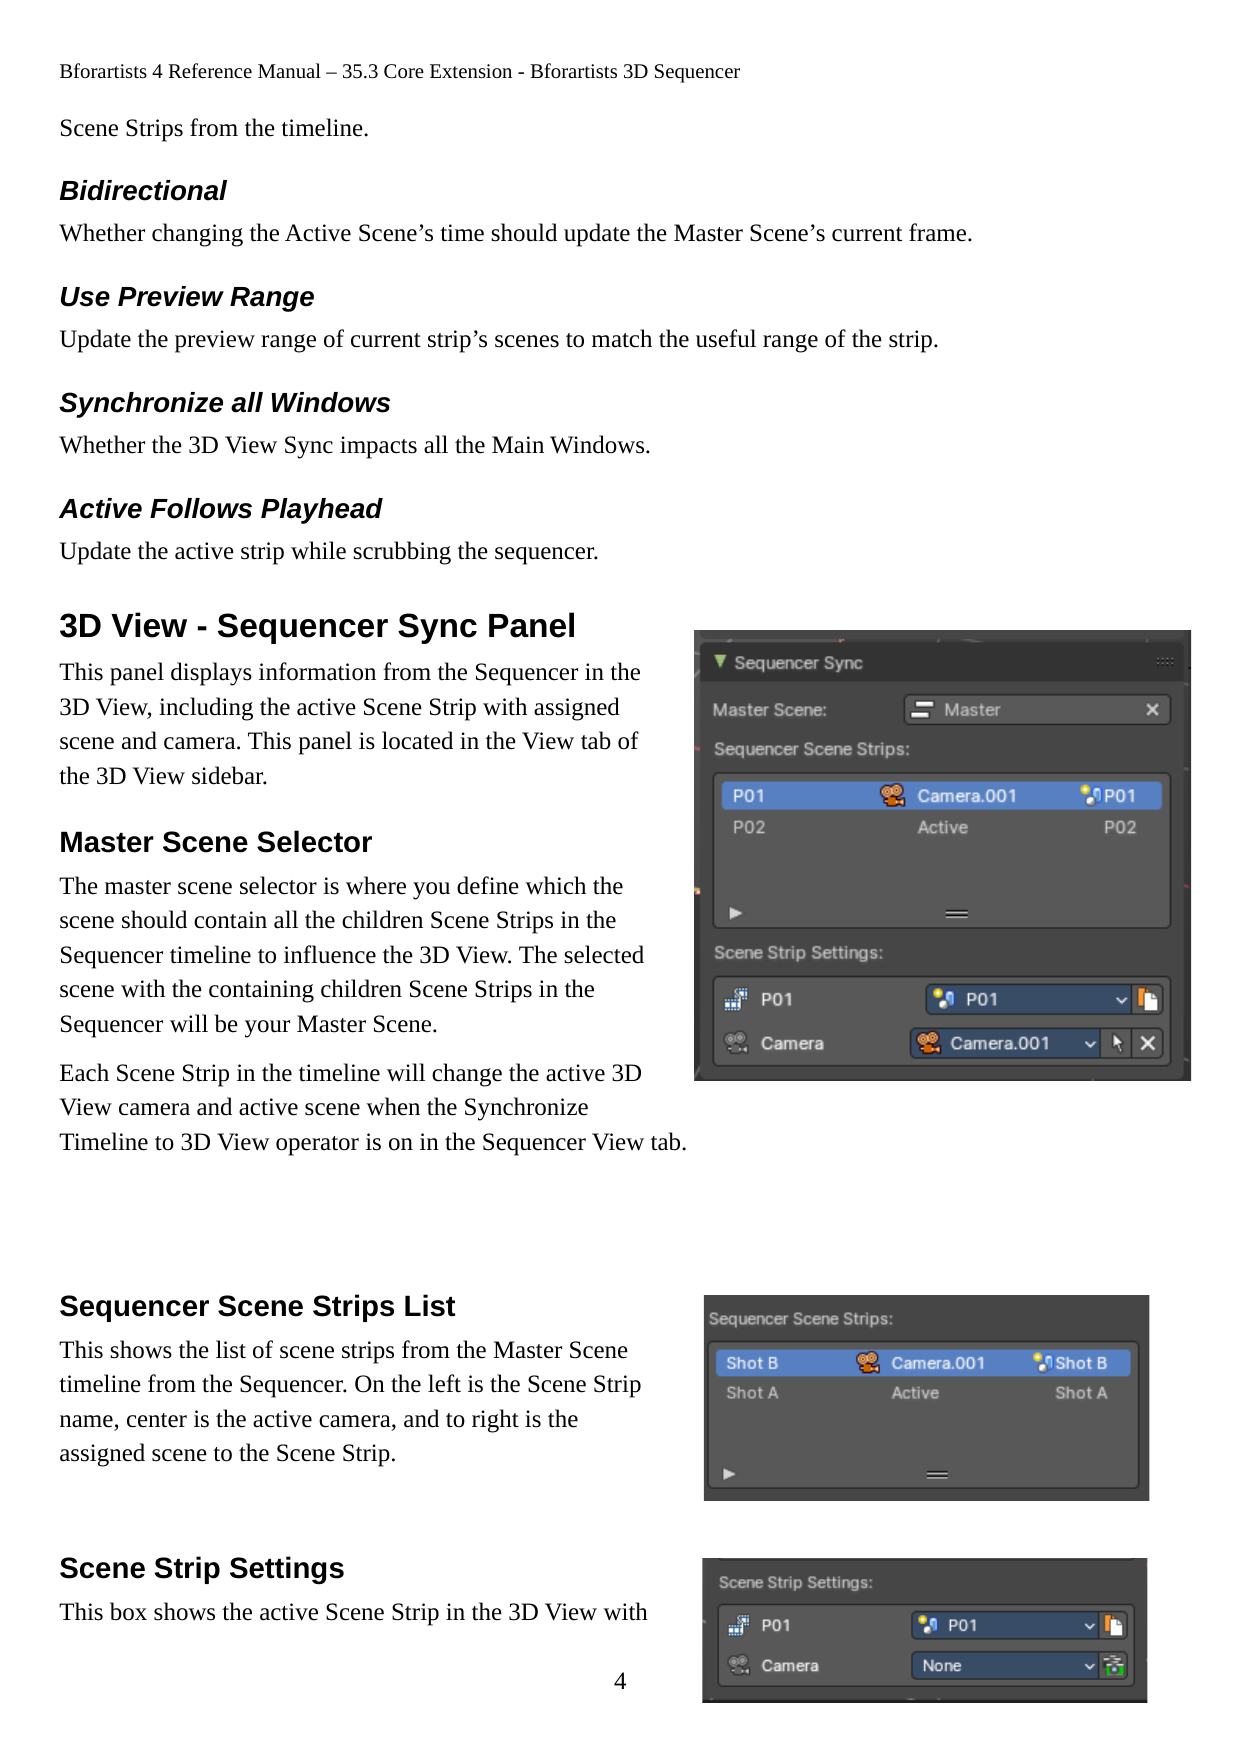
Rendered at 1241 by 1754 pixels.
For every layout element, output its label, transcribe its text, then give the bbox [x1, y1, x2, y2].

text Update the active strip while scrubbing the sequencer. [59, 536, 1181, 565]
picture [702, 1558, 1148, 1703]
subtitle Master Scene Selector [59, 824, 694, 858]
picture [703, 1295, 1150, 1501]
text This box shows the active Scene Strip in the 3D View with [59, 1597, 702, 1626]
subtitle Sequencer Scene Strips List [59, 1288, 1181, 1322]
subtitle Active Follows Playhead [59, 492, 1181, 524]
subtitle Synchronize all Windows [59, 386, 1181, 418]
subtitle Bidirectional [59, 174, 1181, 206]
text Update the preview range of current strip’s scenes to match the useful range of the strip. [59, 324, 1181, 353]
subtitle Use Preview Range [59, 280, 1181, 312]
picture [694, 630, 1192, 1081]
text This panel displays information from the Sequencer in the 3D View, including the active Scene Strip with assigned scene and camera. This panel is located in the View tab of the 3D View sidebar. [59, 657, 694, 789]
subtitle 3D View - Sequencer Sync Panel [59, 606, 1181, 645]
text The master scene selector is where you define which the scene should contain all the children Scene Strips in the Sequencer timeline to influence the 3D View. The selected scene with the containing children Scene Strips in the Sequencer will be your Master Scene. [59, 871, 694, 1037]
text Whether changing the Active Scene’s time should update the Master Scene’s current frame. [59, 218, 1181, 247]
text Each Scene Strip in the timeline will change the active 3D View camera and active scene when the Synchronize Timeline to 3D View operator is on in the Sequencer View tab. [59, 1058, 1181, 1155]
text Whether the 3D View Sync impacts all the Main Windows. [59, 430, 1181, 459]
text Scene Strips from the timeline. [59, 113, 1181, 141]
text This shows the list of scene strips from the Master Scene timeline from the Sequencer. On the left is the Scene Strip name, center is the active camera, and to right is the assigned scene to the Scene Strip. [59, 1335, 703, 1467]
subtitle Scene Strip Settings [59, 1551, 1181, 1584]
